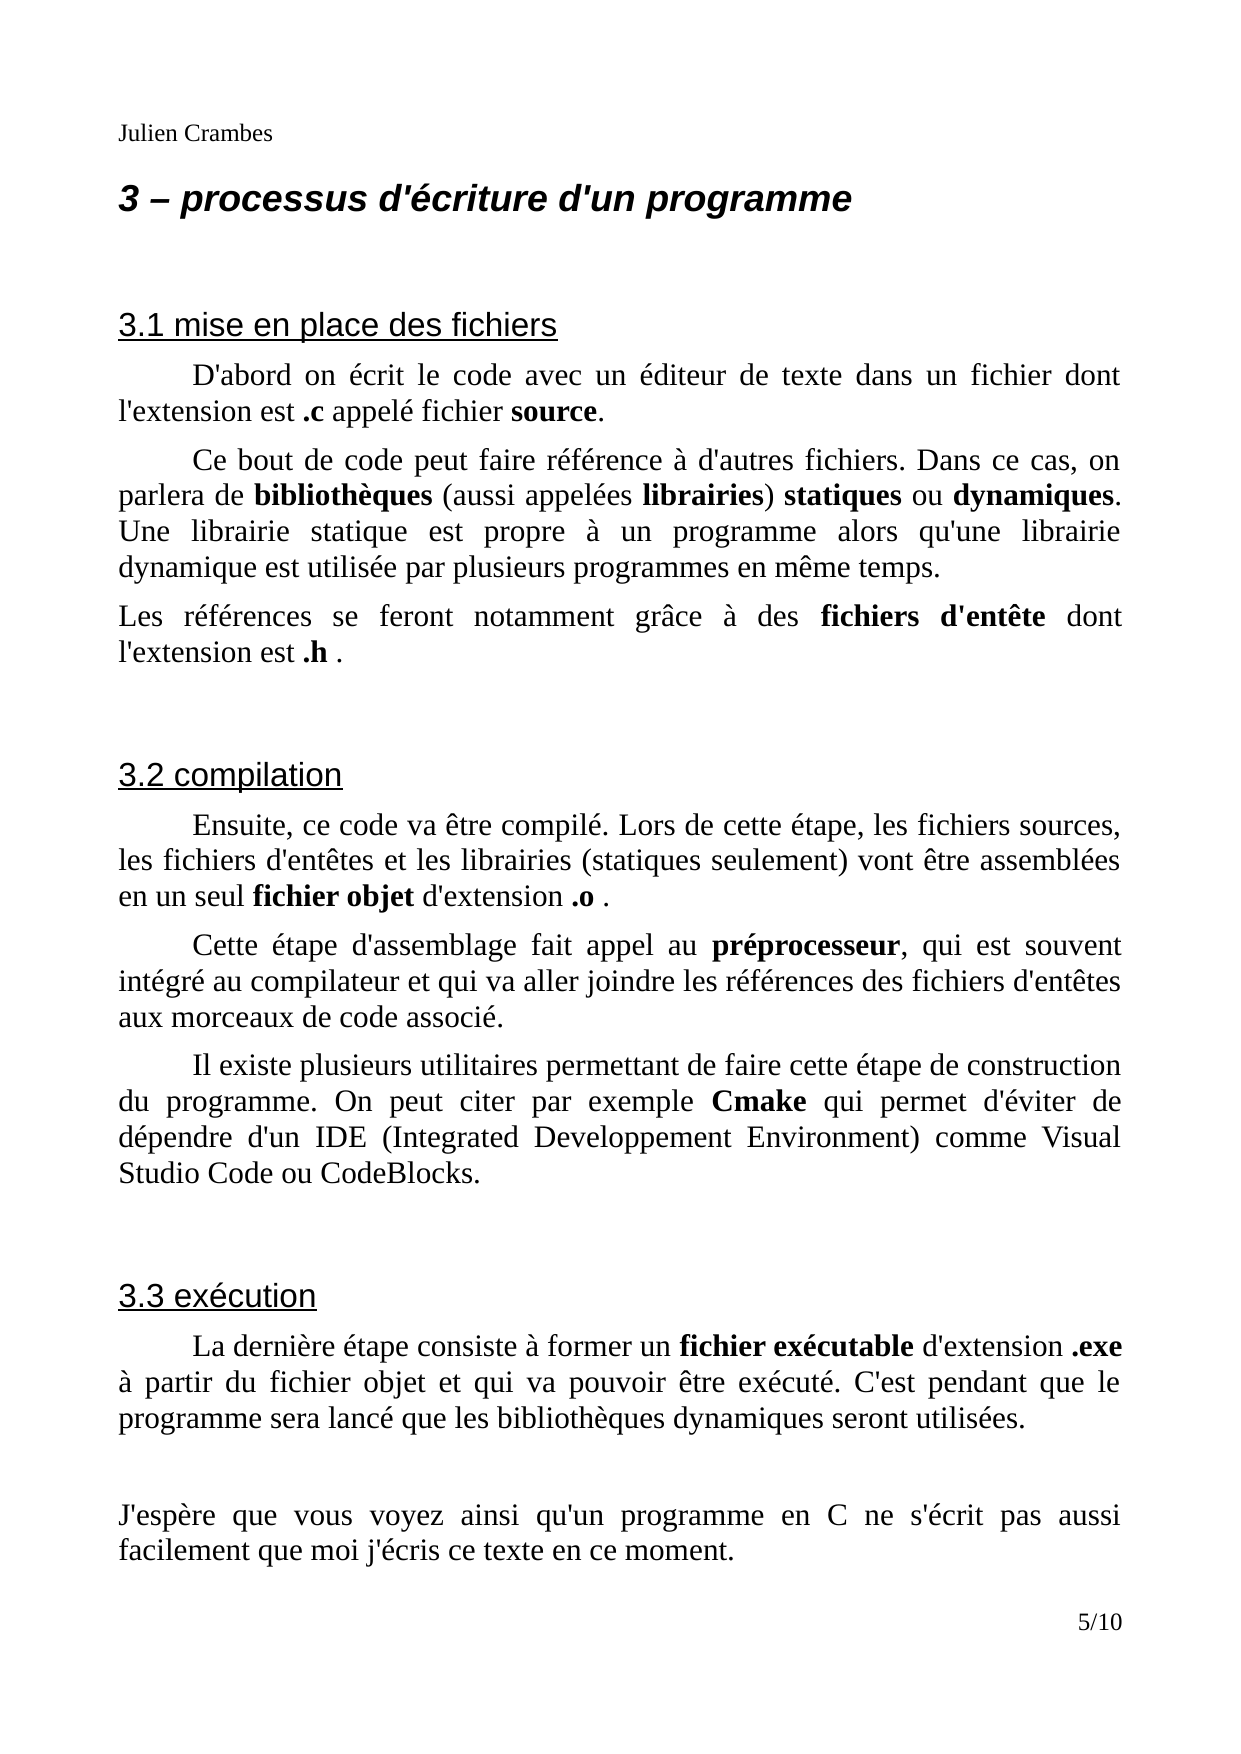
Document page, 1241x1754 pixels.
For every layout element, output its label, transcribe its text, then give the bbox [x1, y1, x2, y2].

text J'espère que vous voyez ainsi qu'un programme en C ne s'écrit pas aussi facilement que moi j'écris ce texte en ce moment. [118, 1496, 1122, 1568]
text Ensuite, ce code va être compilé. Lors de cette étape, les fichiers sources, les fichiers d'entêtes et les librairies (statiques seulement) vont être assemblées en un seul fichier objet d'extension .o . [118, 806, 1122, 913]
text La dernière étape consiste à former un fichier exécutable d'extension .exe à partir du fichier objet et qui va pouvoir être exécuté. C'est pendant que le programme sera lancé que les bibliothèques dynamiques seront utilisées. [118, 1327, 1122, 1435]
subtitle 3.3 exécution [118, 1276, 1122, 1314]
text Les références se feront notamment grâce à des fichiers d'entête dont l'extension est .h . [118, 597, 1122, 669]
subtitle 3.2 compilation [118, 755, 1122, 793]
subtitle 3 – processus d'écriture d'un programme [118, 176, 1122, 219]
text D'abord on écrit le code avec un éditeur de texte dans un fichier dont l'extension est .c appelé fichier source. [118, 356, 1122, 428]
subtitle 3.1 mise en place des fichiers [118, 305, 1122, 344]
text Cette étape d'assemblage fait appel au préprocesseur, qui est souvent intégré au compilateur et qui va aller joindre les références des fichiers d'entêtes aux morceaux de code associé. [118, 926, 1122, 1034]
text Ce bout de code peut faire référence à d'autres fichiers. Dans ce cas, on parlera de bibliothèques (aussi appelées librairies) statiques ou dynamiques. Une librairie statique est propre à un programme alors qu'une librairie dynamique est utilisée par plusieurs programmes en même temps. [118, 441, 1122, 584]
text Il existe plusieurs utilitaires permettant de faire cette étape de construction du programme. On peut citer par exemple Cmake qui permet d'éviter de dépendre d'un IDE (Integrated Developpement Environment) comme Visual Studio Code ou CodeBlocks. [118, 1046, 1122, 1190]
